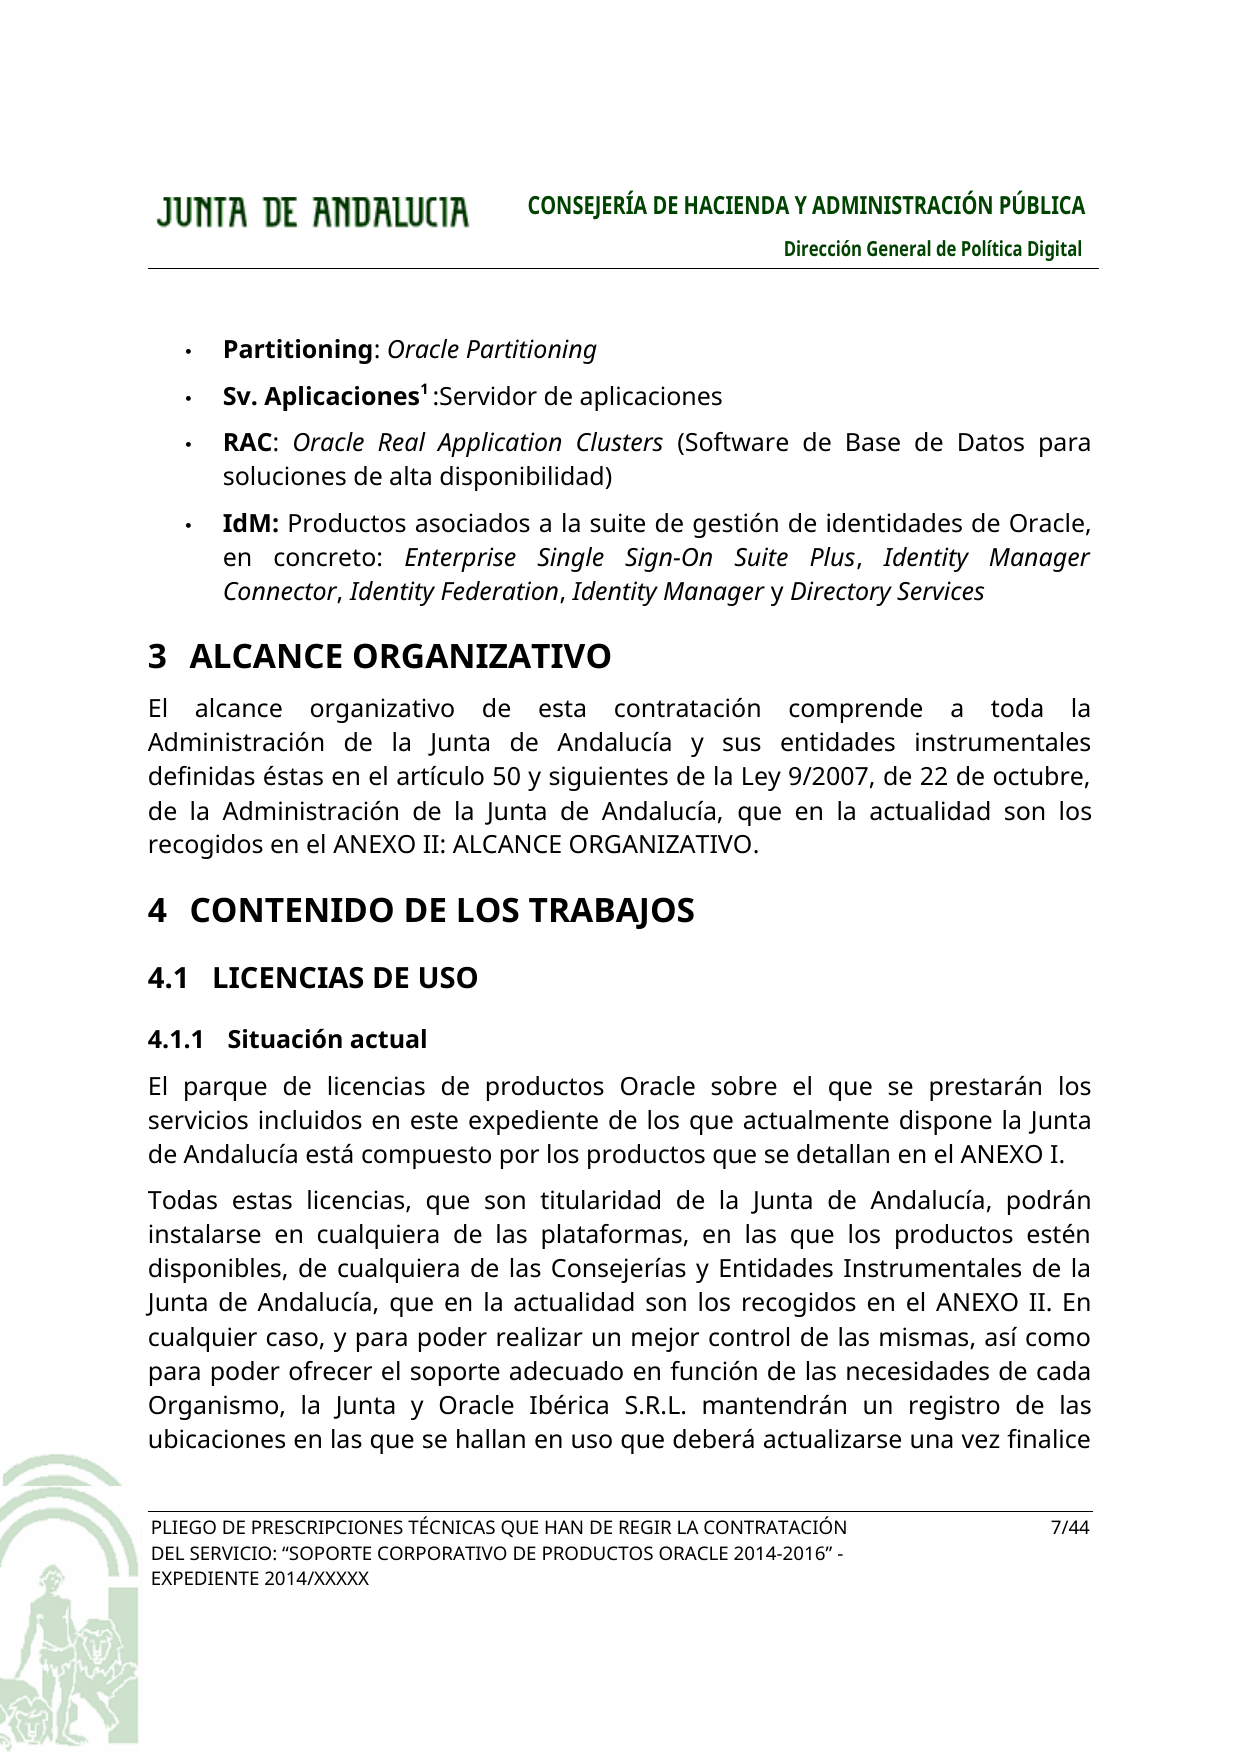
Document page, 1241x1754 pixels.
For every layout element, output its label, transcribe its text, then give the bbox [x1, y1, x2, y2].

subtitle ALCANCE ORGANIZATIVO [148, 633, 1093, 678]
text El parque de licencias de productos Oracle sobre el que se prestarán los servicios incluidos en este expediente de los que actualmente dispone la Junta de Andalucía está compuesto por los productos que se detallan en el ANEXO I. [148, 1068, 1093, 1170]
picture [0, 1454, 144, 1754]
subtitle LICENCIAS DE USO [148, 957, 1093, 997]
list RAC: Oracle Real Application Clusters (Software de Base de Datos para soluciones de alta disponibilidad) [185, 425, 1093, 493]
text Todas estas licencias, que son titularidad de la Junta de Andalucía, podrán instalarse en cualquiera de las plataformas, en las que los productos estén disponibles, de cualquiera de las Consejerías y Entidades Instrumentales de la Junta de Andalucía, que en la actualidad son los recogidos en el ANEXO II. En cualquier caso, y para poder realizar un mejor control de las mismas, así como para poder ofrecer el soporte adecuado en función de las necesidades de cada Organismo, la Junta y Oracle Ibérica S.R.L. mantendrán un registro de las ubicaciones en las que se hallan en uso que deberá actualizarse una vez finalice [148, 1183, 1093, 1455]
picture [156, 197, 471, 229]
list Sv. Aplicaciones1 :Servidor de aplicaciones [185, 378, 1093, 412]
text El alcance organizativo de esta contratación comprende a toda la Administración de la Junta de Andalucía y sus entidades instrumentales definidas éstas en el artículo 50 y siguientes de la Ley 9/2007, de 22 de octubre, de la Administración de la Junta de Andalucía, que en la actualidad son los recogidos en el ANEXO II: ALCANCE ORGANIZATIVO. [148, 691, 1093, 861]
subtitle CONTENIDO DE LOS TRABAJOS [148, 886, 1093, 932]
list Partitioning: Oracle Partitioning [185, 332, 1093, 366]
list IdM: Productos asociados a la suite de gestión de identidades de Oracle, en concreto: Enterprise Single Sign-On Suite Plus, Identity Manager Connector, Identity Federation, Identity Manager y Directory Services [185, 506, 1093, 608]
subtitle Situación actual [148, 1022, 1093, 1056]
